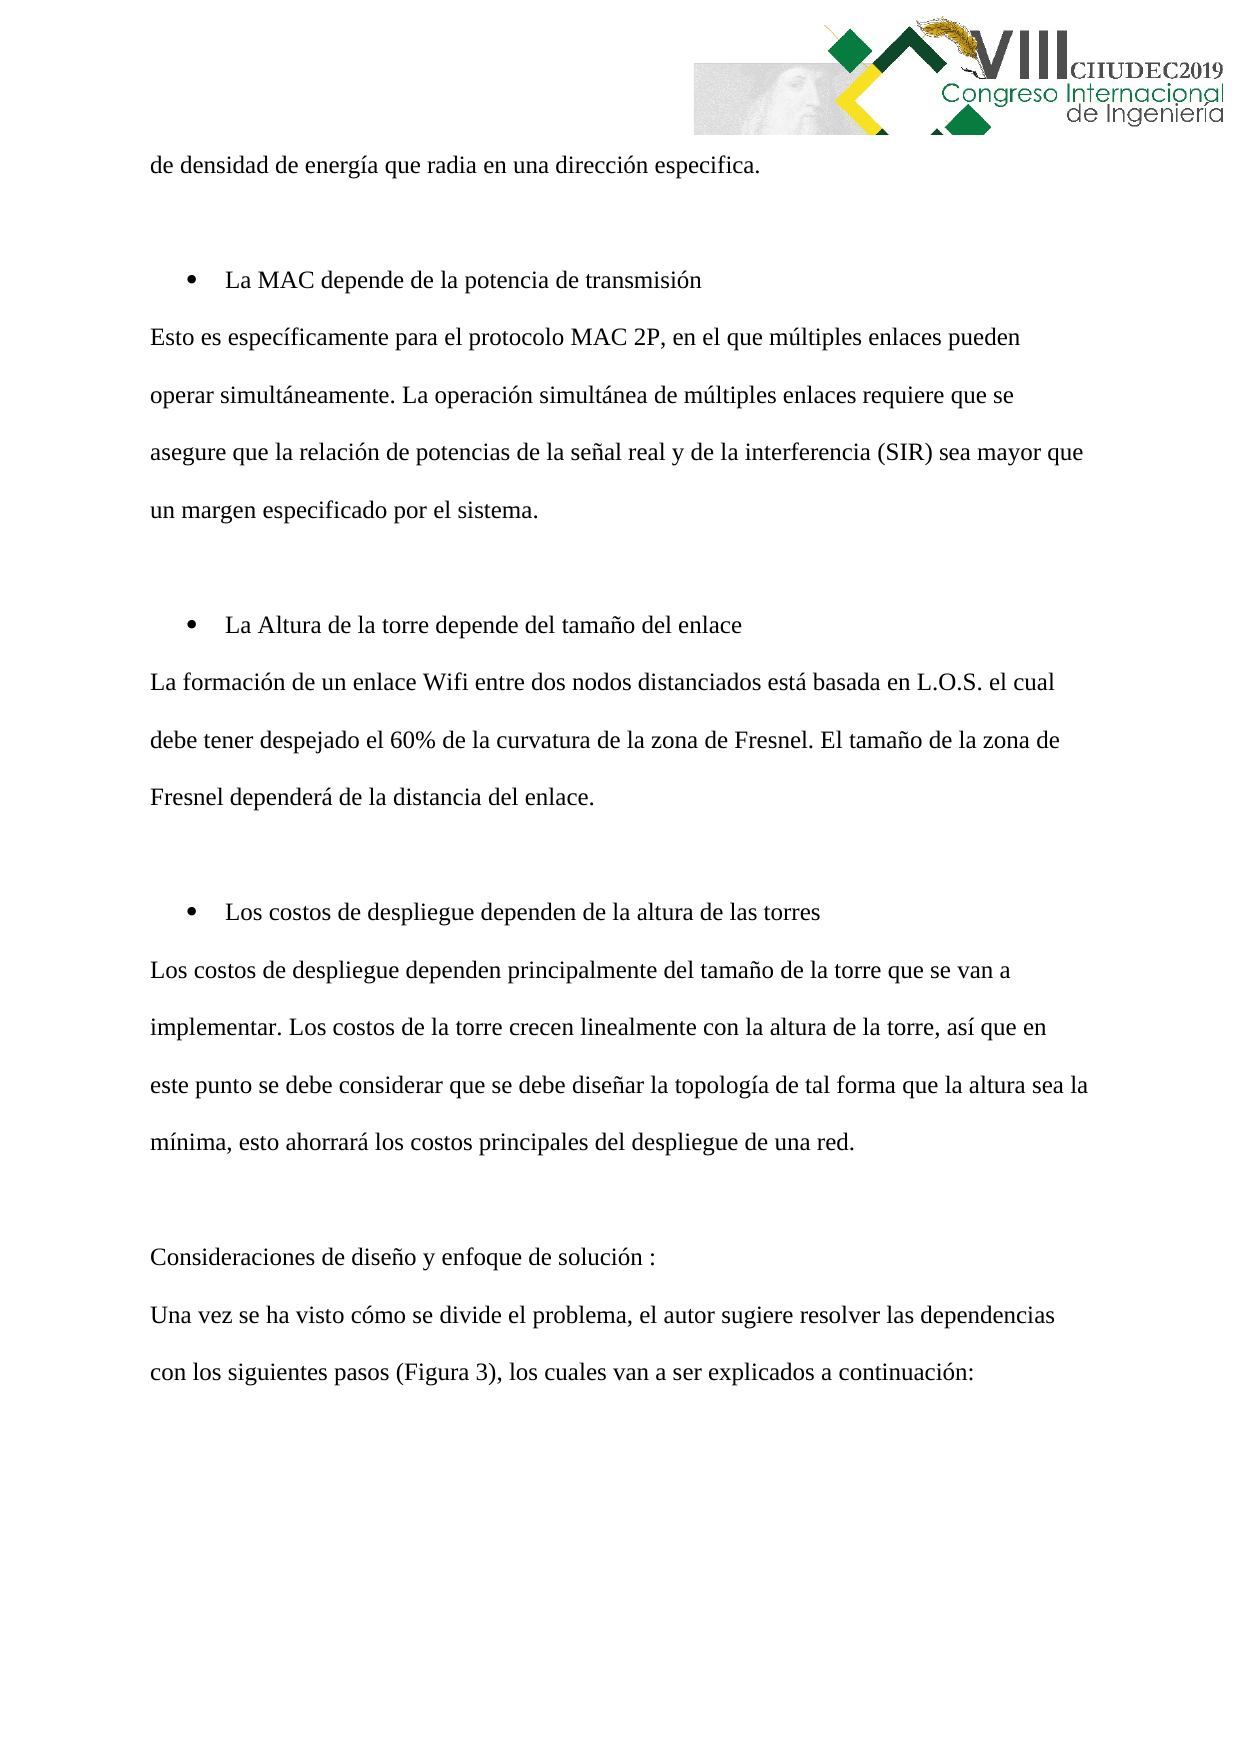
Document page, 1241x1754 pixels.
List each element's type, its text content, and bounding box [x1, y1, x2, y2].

text Consideraciones de diseño y enfoque de solución : [150, 1242, 1090, 1271]
list La Altura de la torre depende del tamaño del enlace [187, 610, 1090, 639]
list Los costos de despliegue dependen de la altura de las torres [187, 897, 1090, 926]
text Los costos de despliegue dependen principalmente del tamaño de la torre que se van a implementar. Los costos de la torre crecen linealmente con la altura de la torre, así que en este punto se debe considerar que se debe diseñar la topología de tal forma que la altura sea la mínima, esto ahorrará los costos principales del despliegue de una red. [150, 955, 1090, 1156]
text Una vez se ha visto cómo se divide el problema, el autor sugiere resolver las dependencias con los siguientes pasos (Figura 3), los cuales van a ser explicados a continuación: [150, 1300, 1090, 1386]
text Esto es específicamente para el protocolo MAC 2P, en el que múltiples enlaces pueden operar simultáneamente. La operación simultánea de múltiples enlaces requiere que se asegure que la relación de potencias de la señal real y de la interferencia (SIR) sea mayor que un margen especificado por el sistema. [150, 322, 1090, 524]
text La formación de un enlace Wifi entre dos nodos distanciados está basada en L.O.S. el cual debe tener despejado el 60% de la curvatura de la zona de Fresnel. El tamaño de la zona de Fresnel dependerá de la distancia del enlace. [150, 667, 1090, 811]
list La MAC depende de la potencia de transmisión [187, 265, 1090, 294]
picture [693, 16, 1229, 135]
text de densidad de energía que radia en una dirección especifica. [150, 150, 1090, 179]
